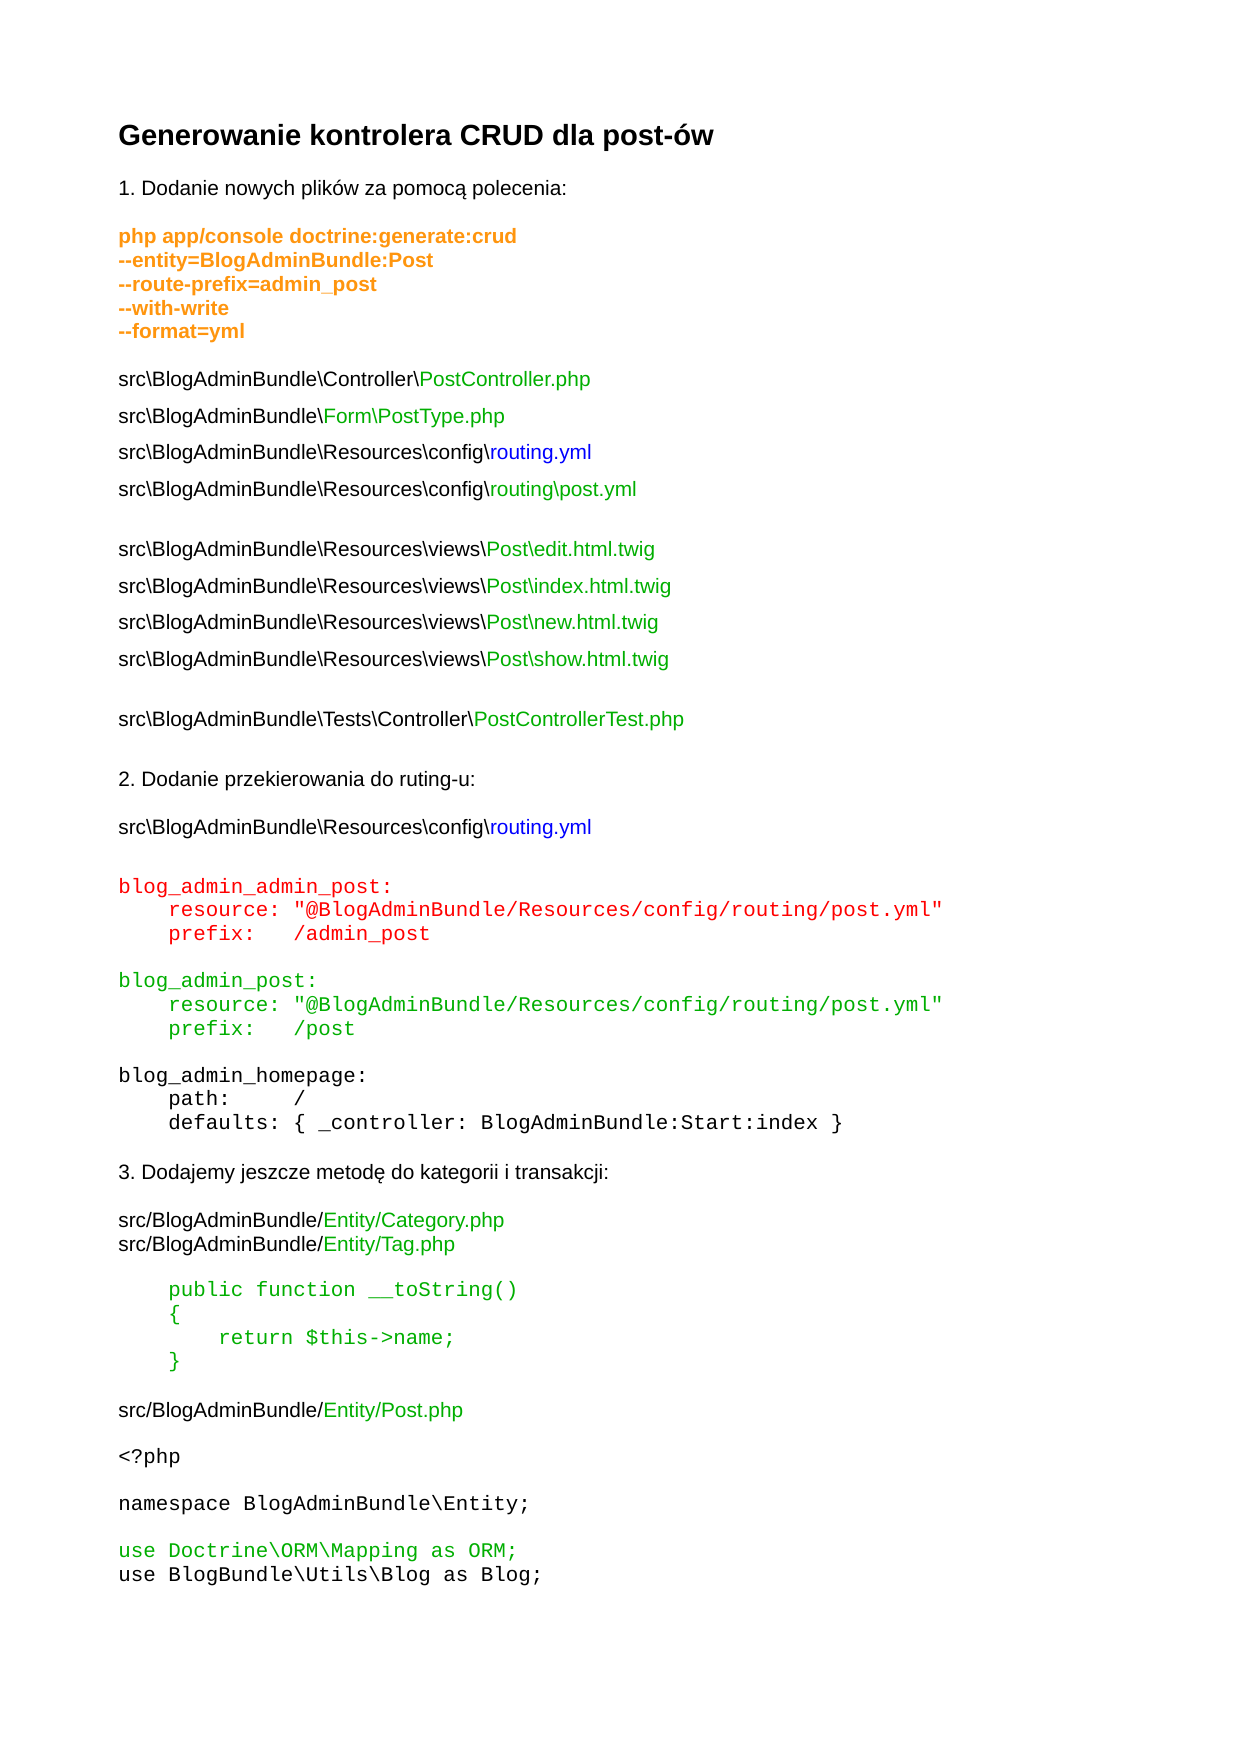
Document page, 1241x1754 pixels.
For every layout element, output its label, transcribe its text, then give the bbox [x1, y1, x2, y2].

text src\BlogAdminBundle\Controller\PostController.php [118, 367, 1122, 391]
text namespace BlogAdminBundle\Entity; [118, 1493, 1122, 1517]
text 1. Dodanie nowych plików za pomocą polecenia: [118, 176, 1122, 199]
text 2. Dodanie przekierowania do ruting-u: [118, 767, 1122, 791]
text src\BlogAdminBundle\Tests\Controller\PostControllerTest.php [118, 707, 1122, 731]
text { [118, 1303, 1122, 1327]
text php app/console doctrine:generate:crud [118, 223, 1122, 247]
text blog_admin_post: [118, 970, 1122, 994]
text path: / [118, 1088, 1122, 1112]
text } [118, 1350, 1122, 1374]
text prefix: /admin_post [118, 923, 1122, 947]
text src/BlogAdminBundle/Entity/Category.php [118, 1208, 1122, 1232]
text return $this->name; [118, 1327, 1122, 1350]
text src\BlogAdminBundle\Resources\views\Post\new.html.twig [118, 610, 1122, 634]
text public function __toString() [118, 1279, 1122, 1303]
text use Doctrine\ORM\Mapping as ORM; [118, 1541, 1122, 1564]
text resource: "@BlogAdminBundle/Resources/config/routing/post.yml" [118, 899, 1122, 923]
text <?php [118, 1446, 1122, 1469]
text resource: "@BlogAdminBundle/Resources/config/routing/post.yml" [118, 994, 1122, 1017]
text src\BlogAdminBundle\Form\PostType.php [118, 404, 1122, 428]
text src\BlogAdminBundle\Resources\config\routing.yml [118, 815, 1122, 839]
text src\BlogAdminBundle\Resources\views\Post\edit.html.twig [118, 537, 1122, 561]
text prefix: /post [118, 1017, 1122, 1041]
text defaults: { _controller: BlogAdminBundle:Start:index } [118, 1112, 1122, 1136]
text --with-write [118, 295, 1122, 319]
text src\BlogAdminBundle\Resources\config\routing.yml [118, 440, 1122, 464]
text --route-prefix=admin_post [118, 271, 1122, 295]
text --entity=BlogAdminBundle:Post [118, 247, 1122, 271]
text 3. Dodajemy jeszcze metodę do kategorii i transakcji: [118, 1160, 1122, 1184]
text src\BlogAdminBundle\Resources\config\routing\post.yml [118, 477, 1122, 501]
text Generowanie kontrolera CRUD dla post-ów [118, 118, 1122, 152]
text src/BlogAdminBundle/Entity/Tag.php [118, 1232, 1122, 1256]
text --format=yml [118, 319, 1122, 343]
text src\BlogAdminBundle\Resources\views\Post\index.html.twig [118, 573, 1122, 597]
text src\BlogAdminBundle\Resources\views\Post\show.html.twig [118, 646, 1122, 670]
text blog_admin_admin_post: [118, 876, 1122, 899]
text blog_admin_homepage: [118, 1065, 1122, 1088]
text src/BlogAdminBundle/Entity/Post.php [118, 1398, 1122, 1422]
text use BlogBundle\Utils\Blog as Blog; [118, 1564, 1122, 1588]
